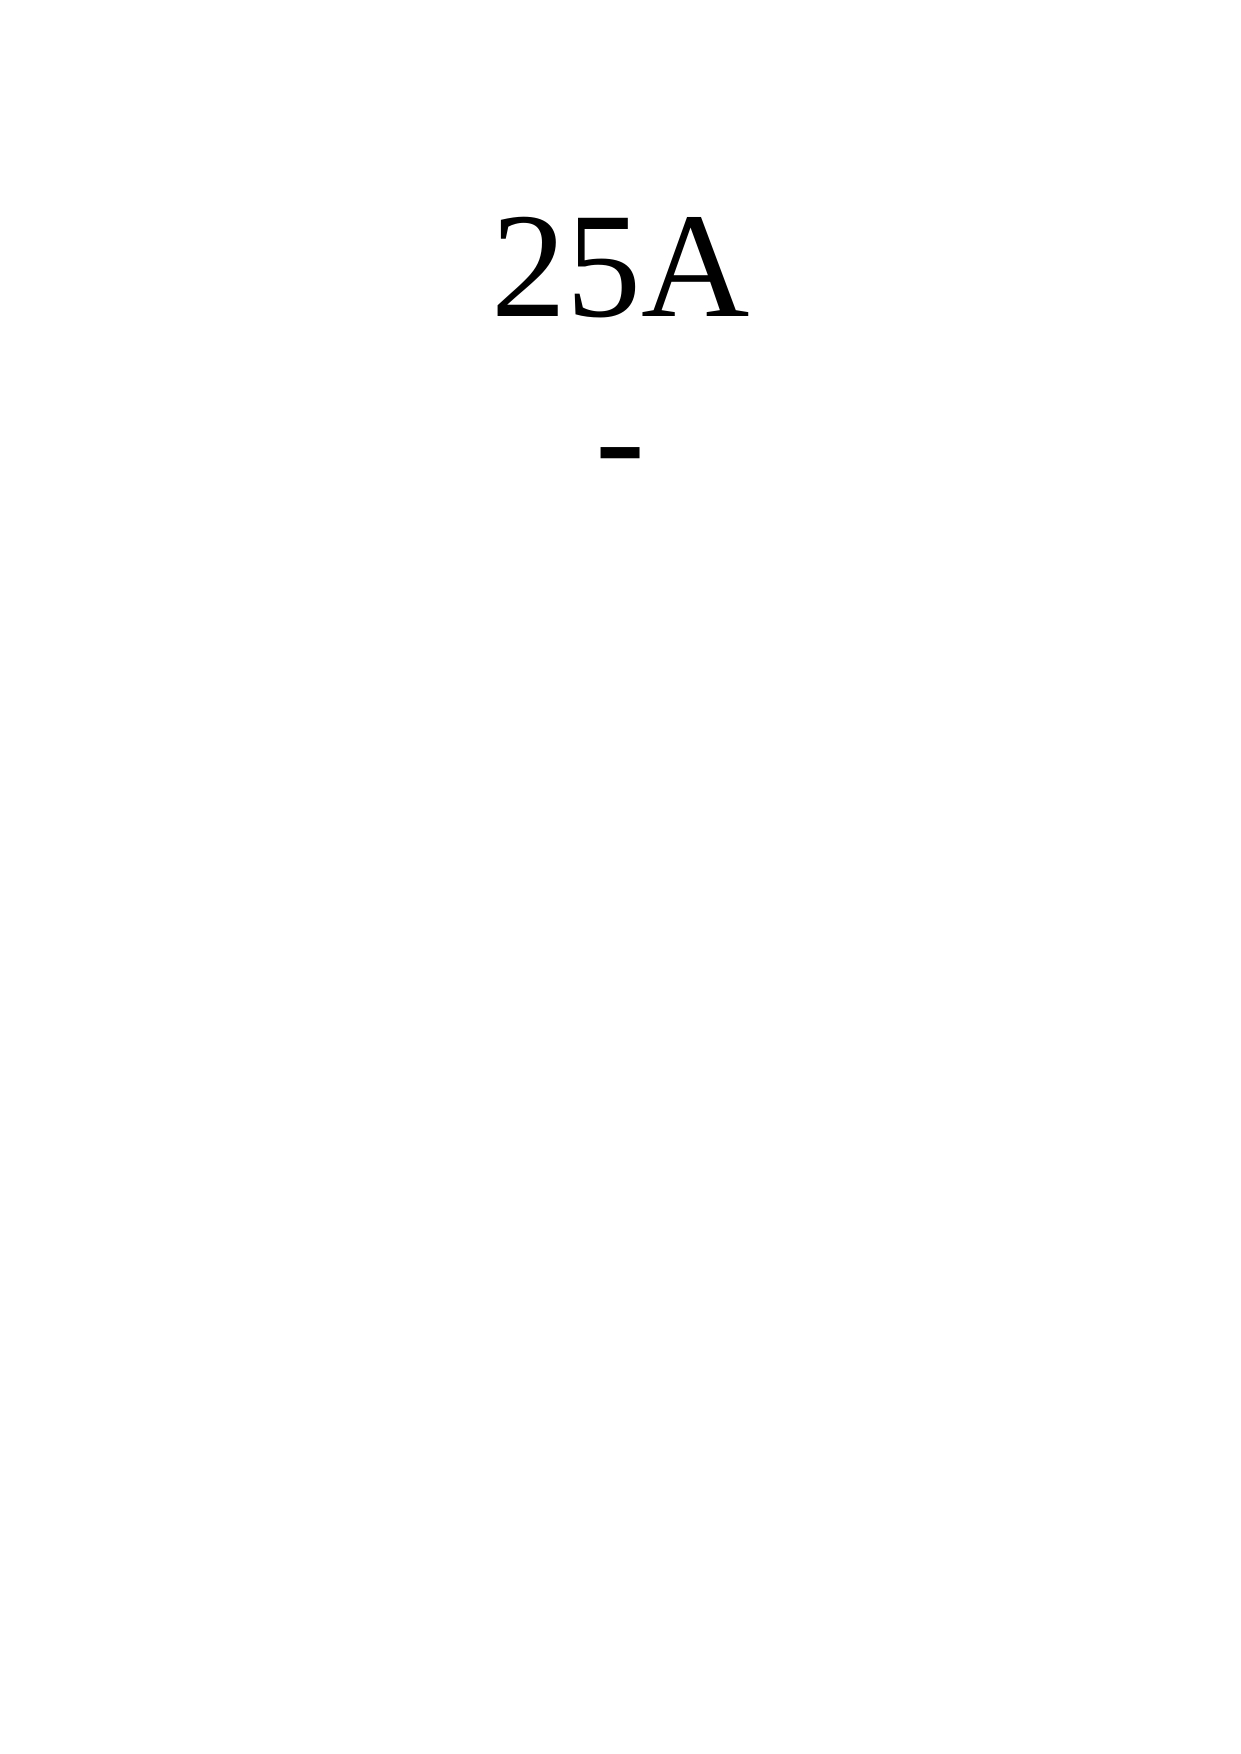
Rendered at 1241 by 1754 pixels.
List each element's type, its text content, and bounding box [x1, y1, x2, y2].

text 25A [118, 176, 1122, 349]
text - [118, 349, 1122, 521]
